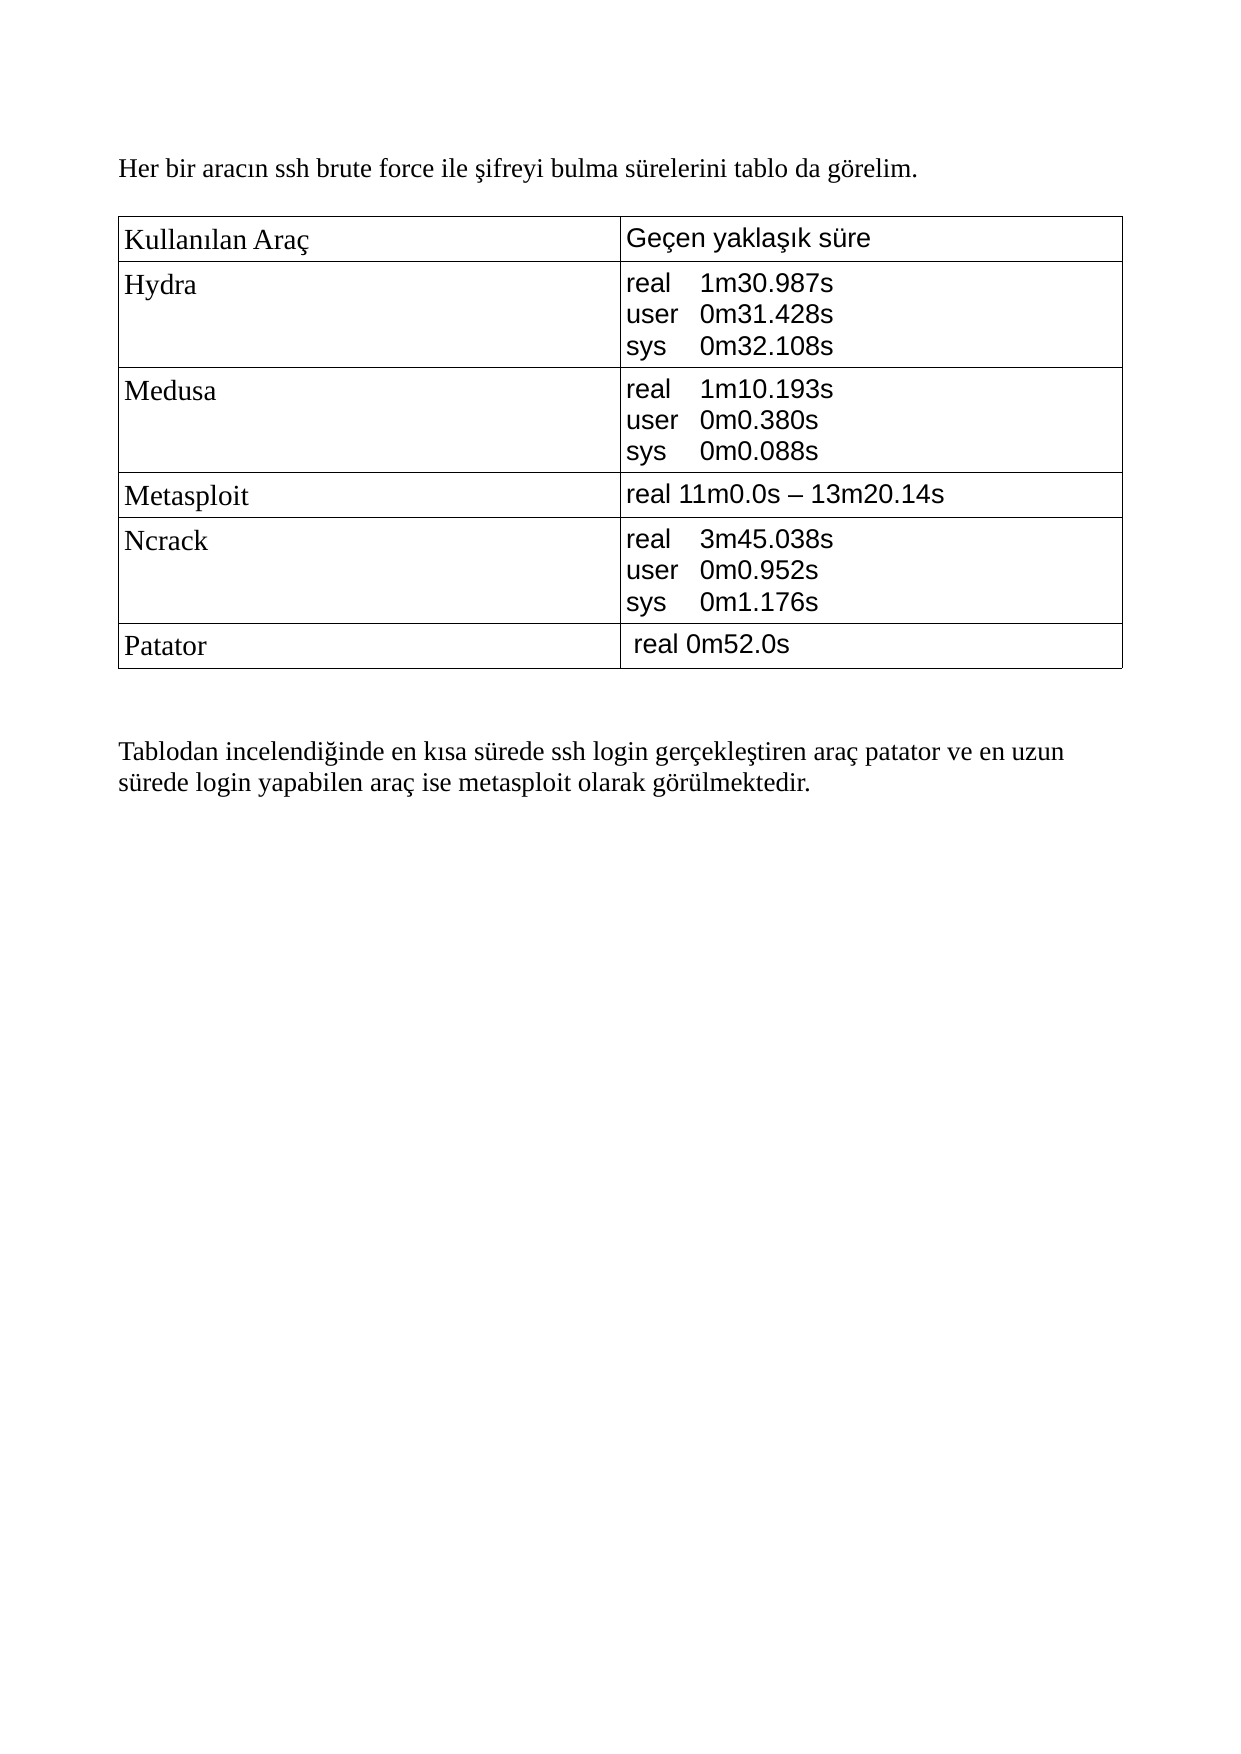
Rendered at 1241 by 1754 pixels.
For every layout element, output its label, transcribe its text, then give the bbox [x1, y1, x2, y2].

table_cell Patator [119, 624, 620, 668]
table_cell real 11m0.0s – 13m20.14s [621, 473, 1122, 517]
table_header Kullanılan Araç [119, 217, 620, 261]
table_header Geçen yaklaşık süre [621, 217, 1122, 261]
table_cell real 1m30.987s user 0m31.428s sys 0m32.108s [621, 262, 1122, 367]
text Tablodan incelendiğinde en kısa sürede ssh login gerçekleştiren araç patator ve en uzun sürede login yapabilen araç ise metasploit olarak görülmektedir. [118, 735, 1122, 797]
table_cell real 0m52.0s [621, 624, 1122, 668]
table_cell Medusa [119, 368, 620, 472]
table_cell Ncrack [119, 518, 620, 622]
table_cell real 1m10.193s user 0m0.380s sys 0m0.088s [621, 368, 1122, 472]
text Her bir aracın ssh brute force ile şifreyi bulma sürelerini tablo da görelim. [118, 152, 1122, 183]
table_cell Hydra [119, 262, 620, 367]
table_cell Metasploit [119, 473, 620, 517]
table_cell real 3m45.038s user 0m0.952s sys 0m1.176s [621, 518, 1122, 622]
